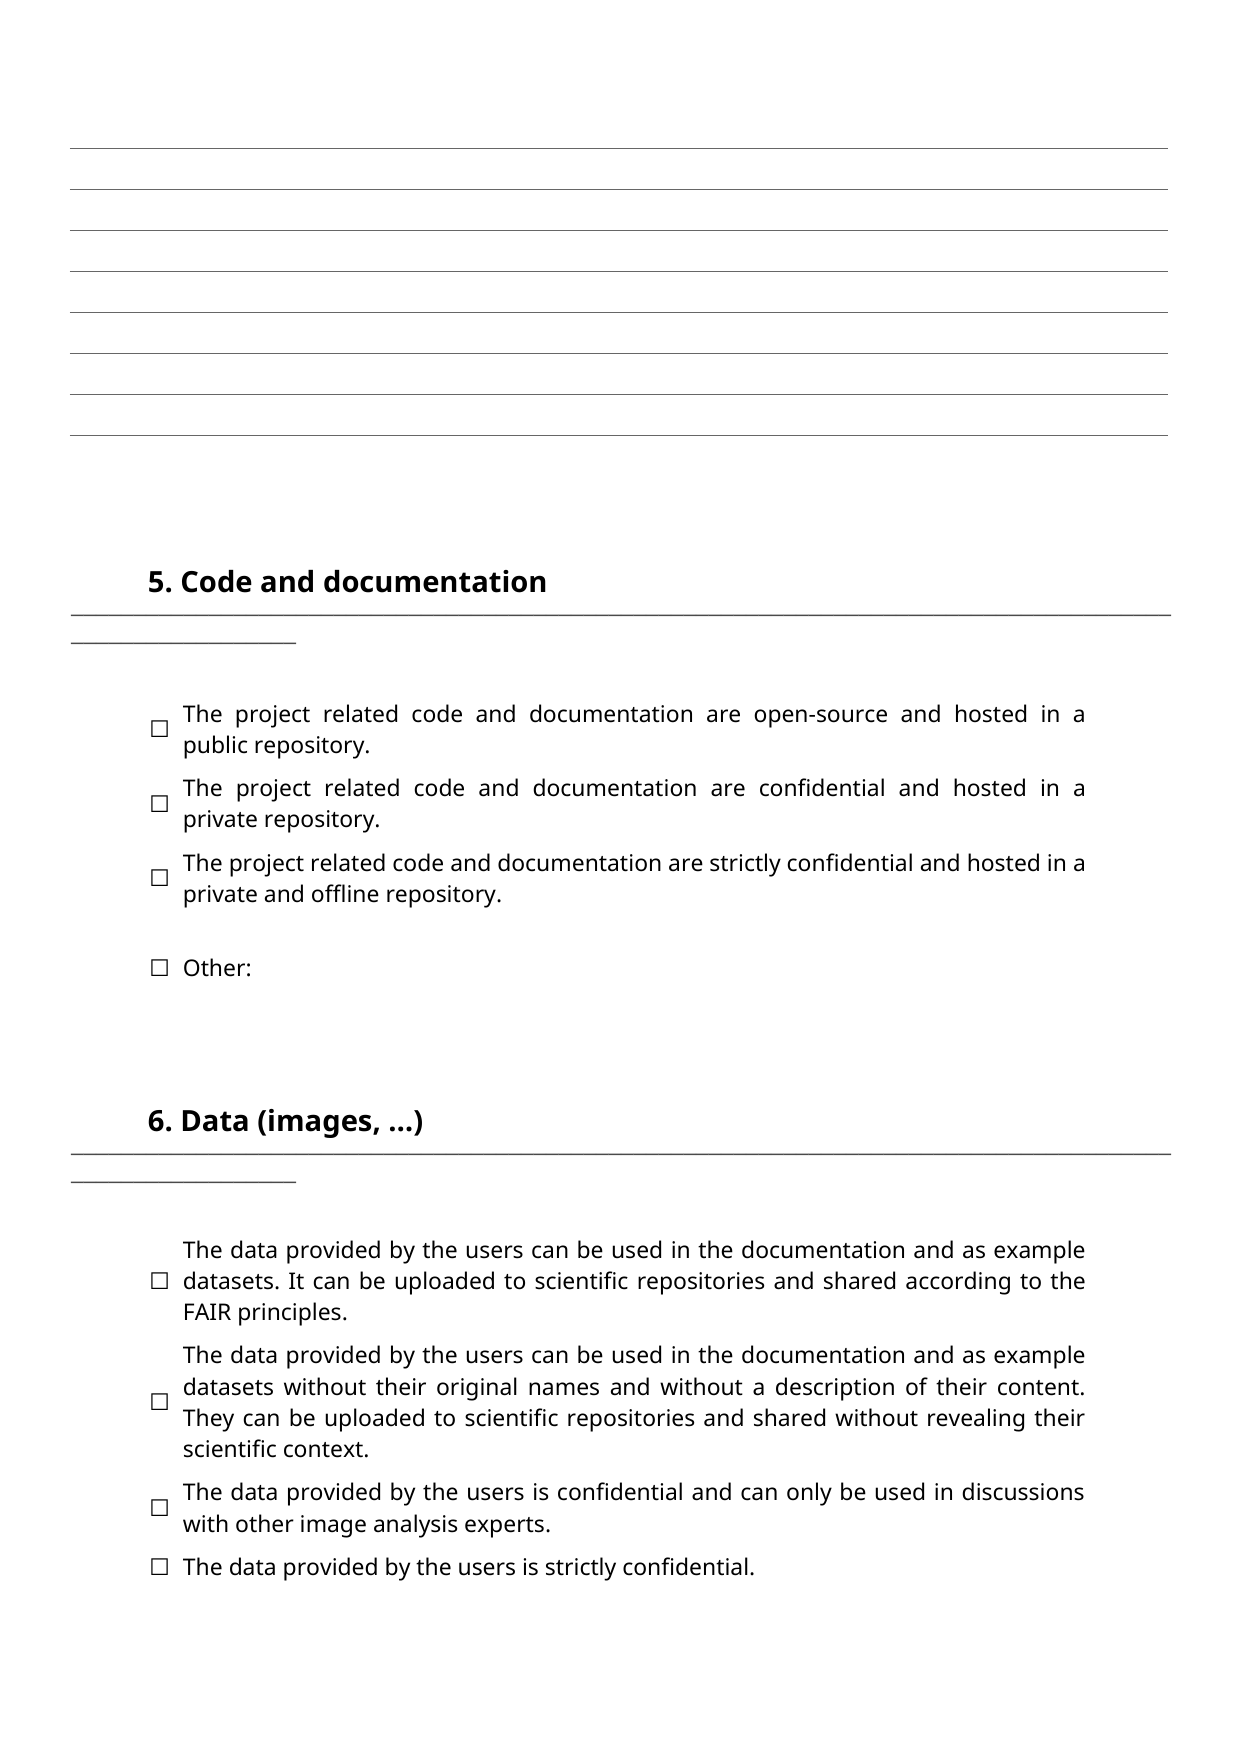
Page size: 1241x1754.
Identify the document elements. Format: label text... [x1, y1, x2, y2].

table_cell The data provided by the users is confidential and can only be used in discussions with other image analysis experts. [177, 1470, 1093, 1545]
table_cell [70, 395, 1168, 435]
table_header ☐ [142, 692, 177, 766]
table_cell ☐ [142, 1545, 177, 1588]
table_cell ☐ [142, 766, 177, 841]
table_cell [70, 231, 1168, 271]
table_cell [70, 354, 1168, 394]
table_cell The data provided by the users is strictly confidential. [177, 1545, 1093, 1588]
table_cell The project related code and documentation are strictly confidential and hosted in a private and offline repository. [177, 841, 1093, 915]
table_cell The data provided by the users can be used in the documentation and as example datasets without their original names and without a description of their content. They can be uploaded to scientific repositories and shared without revealing their scientific context. [177, 1334, 1093, 1470]
text ────────────────────────────────────────────────────────────────────────────────────────────────────────── [71, 601, 1181, 658]
table_cell [70, 313, 1168, 353]
table_header ☐ [142, 1228, 177, 1333]
table_cell [70, 149, 1168, 189]
text ────────────────────────────────────────────────────────────────────────────────────────────────────────── [71, 1140, 1181, 1197]
table_cell [70, 272, 1168, 312]
table_cell The project related code and documentation are confidential and hosted in a private repository. [177, 766, 1093, 841]
text 5. Code and documentation [148, 561, 1093, 601]
table_cell ☐ [142, 841, 177, 915]
text 6. Data (images, …) [148, 1100, 1093, 1140]
table_cell [70, 190, 1168, 230]
table_cell ☐ [142, 915, 177, 1021]
table_header The data provided by the users can be used in the documentation and as example datasets. It can be uploaded to scientific repositories and shared according to the FAIR principles. [177, 1228, 1093, 1333]
table_cell ☐ [142, 1334, 177, 1470]
table_cell Other: [177, 915, 1093, 1021]
table_cell ☐ [142, 1470, 177, 1545]
table_header The project related code and documentation are open-source and hosted in a public repository. [177, 692, 1093, 766]
